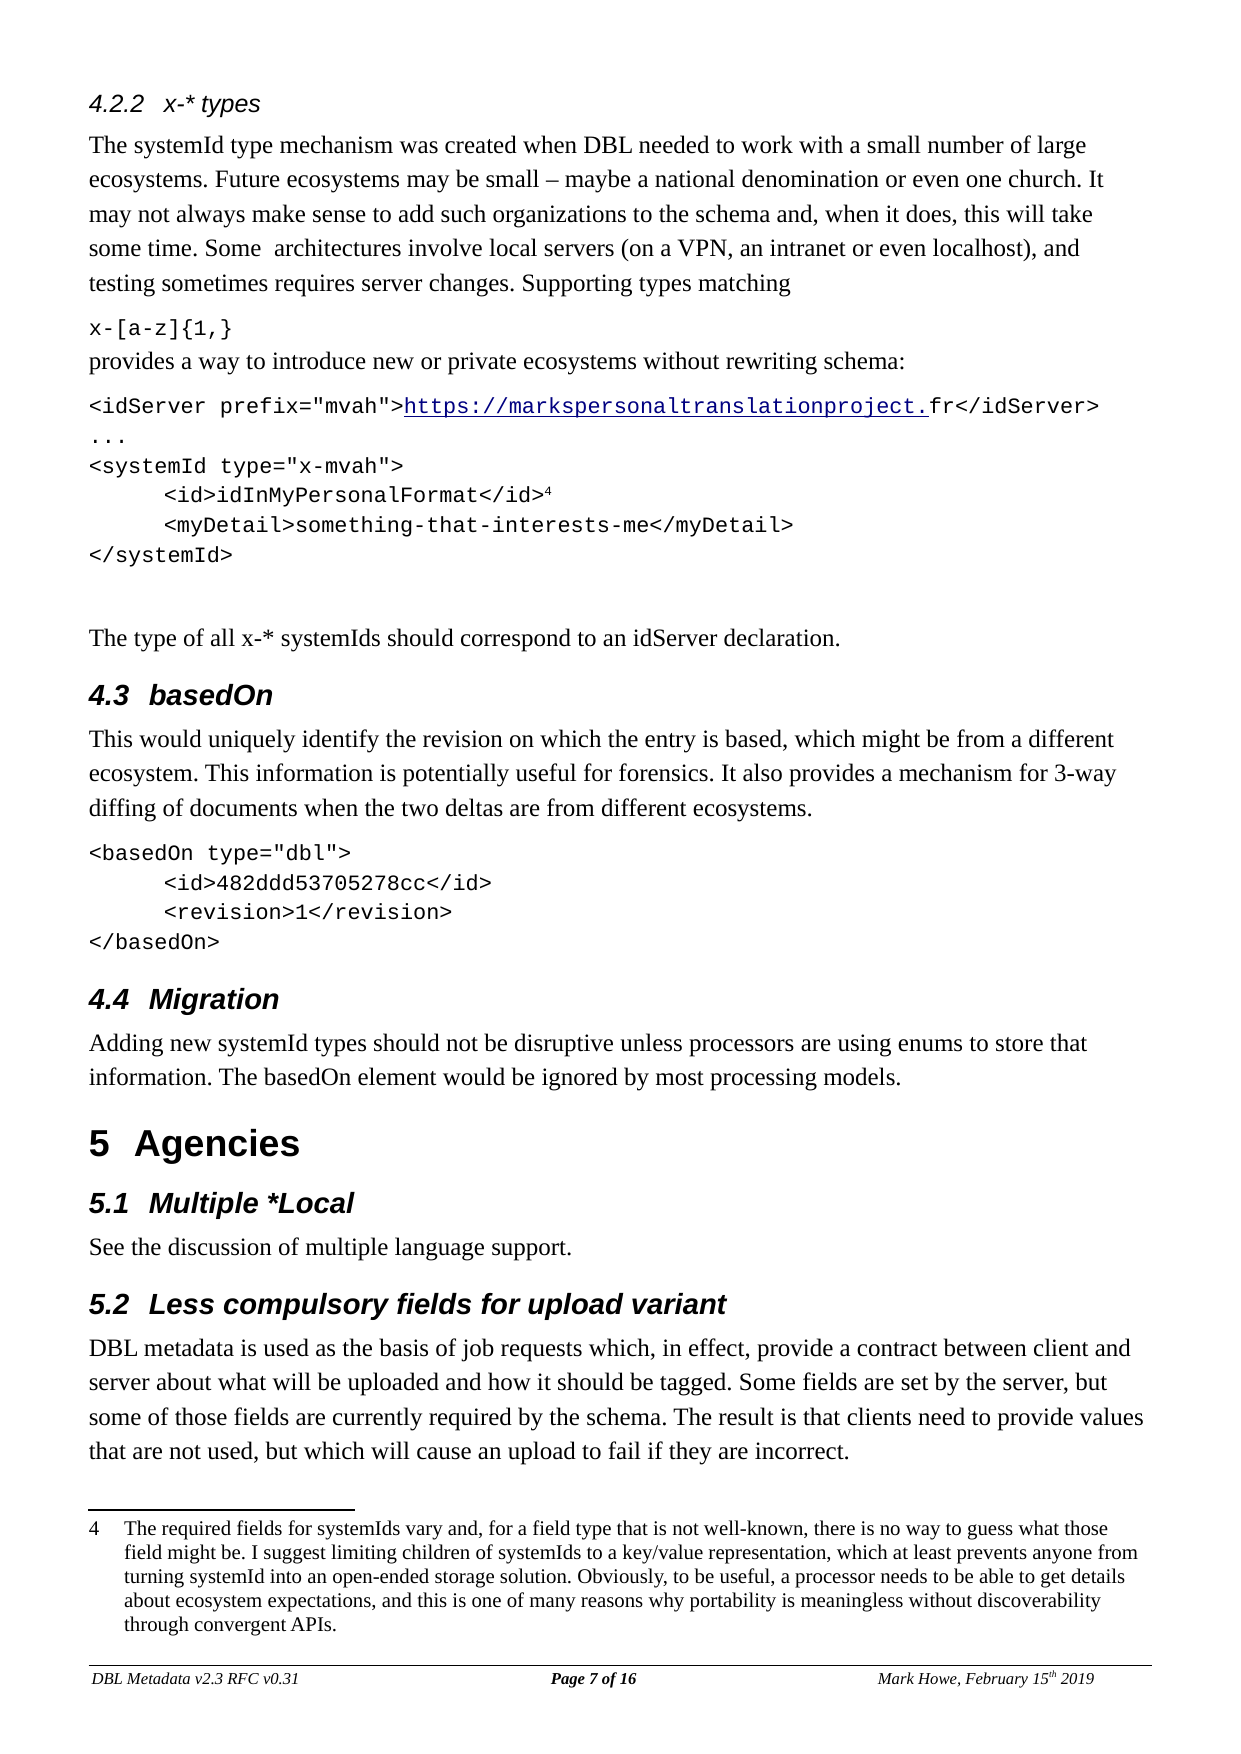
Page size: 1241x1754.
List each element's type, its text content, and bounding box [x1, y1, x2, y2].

text DBL metadata is used as the basis of job requests which, in effect, provide a contract between client and server about what will be uploaded and how it should be tagged. Some fields are set by the server, but some of those fields are currently required by the schema. The result is that clients need to provide values that are not used, but which will cause an upload to fail if they are incorrect. [88, 1333, 1152, 1465]
text See the discussion of multiple language support. [88, 1232, 1152, 1260]
text <id>482ddd53705278cc</id> [88, 872, 1152, 897]
text The required fields for systemIds vary and, for a field type that is not well-known, there is no way to guess what those field might be. I suggest limiting children of systemIds to a key/value representation, which at least prevents anyone from turning systemId into an open-ended storage solution. Obviously, to be useful, a processor needs to be able to get details about ecosystem expectations, and this is one of many reasons why portability is meaningless without discoverability through convergent APIs. [88, 1516, 1152, 1636]
text <systemId type="x-mvah"> [88, 455, 1152, 480]
subtitle Less compulsory fields for upload variant [88, 1287, 1152, 1321]
subtitle x-* types [88, 88, 1152, 117]
text Adding new systemId types should not be disruptive unless processors are using enums to store that information. The basedOn element would be ignored by most processing models. [88, 1028, 1152, 1091]
text <idServer prefix="mvah">https://markspersonaltranslationproject.fr</idServer> [88, 396, 1152, 420]
text ... [88, 425, 1152, 450]
text provides a way to introduce new or private ecosystems without rewriting schema: [88, 346, 1152, 375]
subtitle Migration [88, 982, 1152, 1015]
text <basedOn type="dbl"> [88, 842, 1152, 867]
text The type of all x-* systemIds should correspond to an idServer declaration. [88, 623, 1152, 651]
subtitle basedOn [88, 678, 1152, 712]
text </systemId> [88, 544, 1152, 569]
text <myDetail>something-that-interests-me</myDetail> [88, 514, 1152, 539]
subtitle Agencies [88, 1122, 1152, 1165]
text <id>idInMyPersonalFormat</id> [88, 484, 1152, 509]
text x-[a-z]{1,} [88, 317, 1152, 342]
text </basedOn> [88, 931, 1152, 956]
text The systemId type mechanism was created when DBL needed to work with a small number of large ecosystems. Future ecosystems may be small – maybe a national denomination or even one church. It may not always make sense to add such organizations to the schema and, when it does, this will take some time. Some architectures involve local servers (on a VPN, an intranet or even localhost), and testing sometimes requires server changes. Supporting types matching [88, 130, 1152, 296]
subtitle Multiple *Local [88, 1186, 1152, 1219]
text This would uniquely identify the revision on which the entry is based, which might be from a different ecosystem. This information is potentially useful for forensics. It also provides a mechanism for 3-way diffing of documents when the two deltas are from different ecosystems. [88, 724, 1152, 822]
text <revision>1</revision> [88, 901, 1152, 926]
